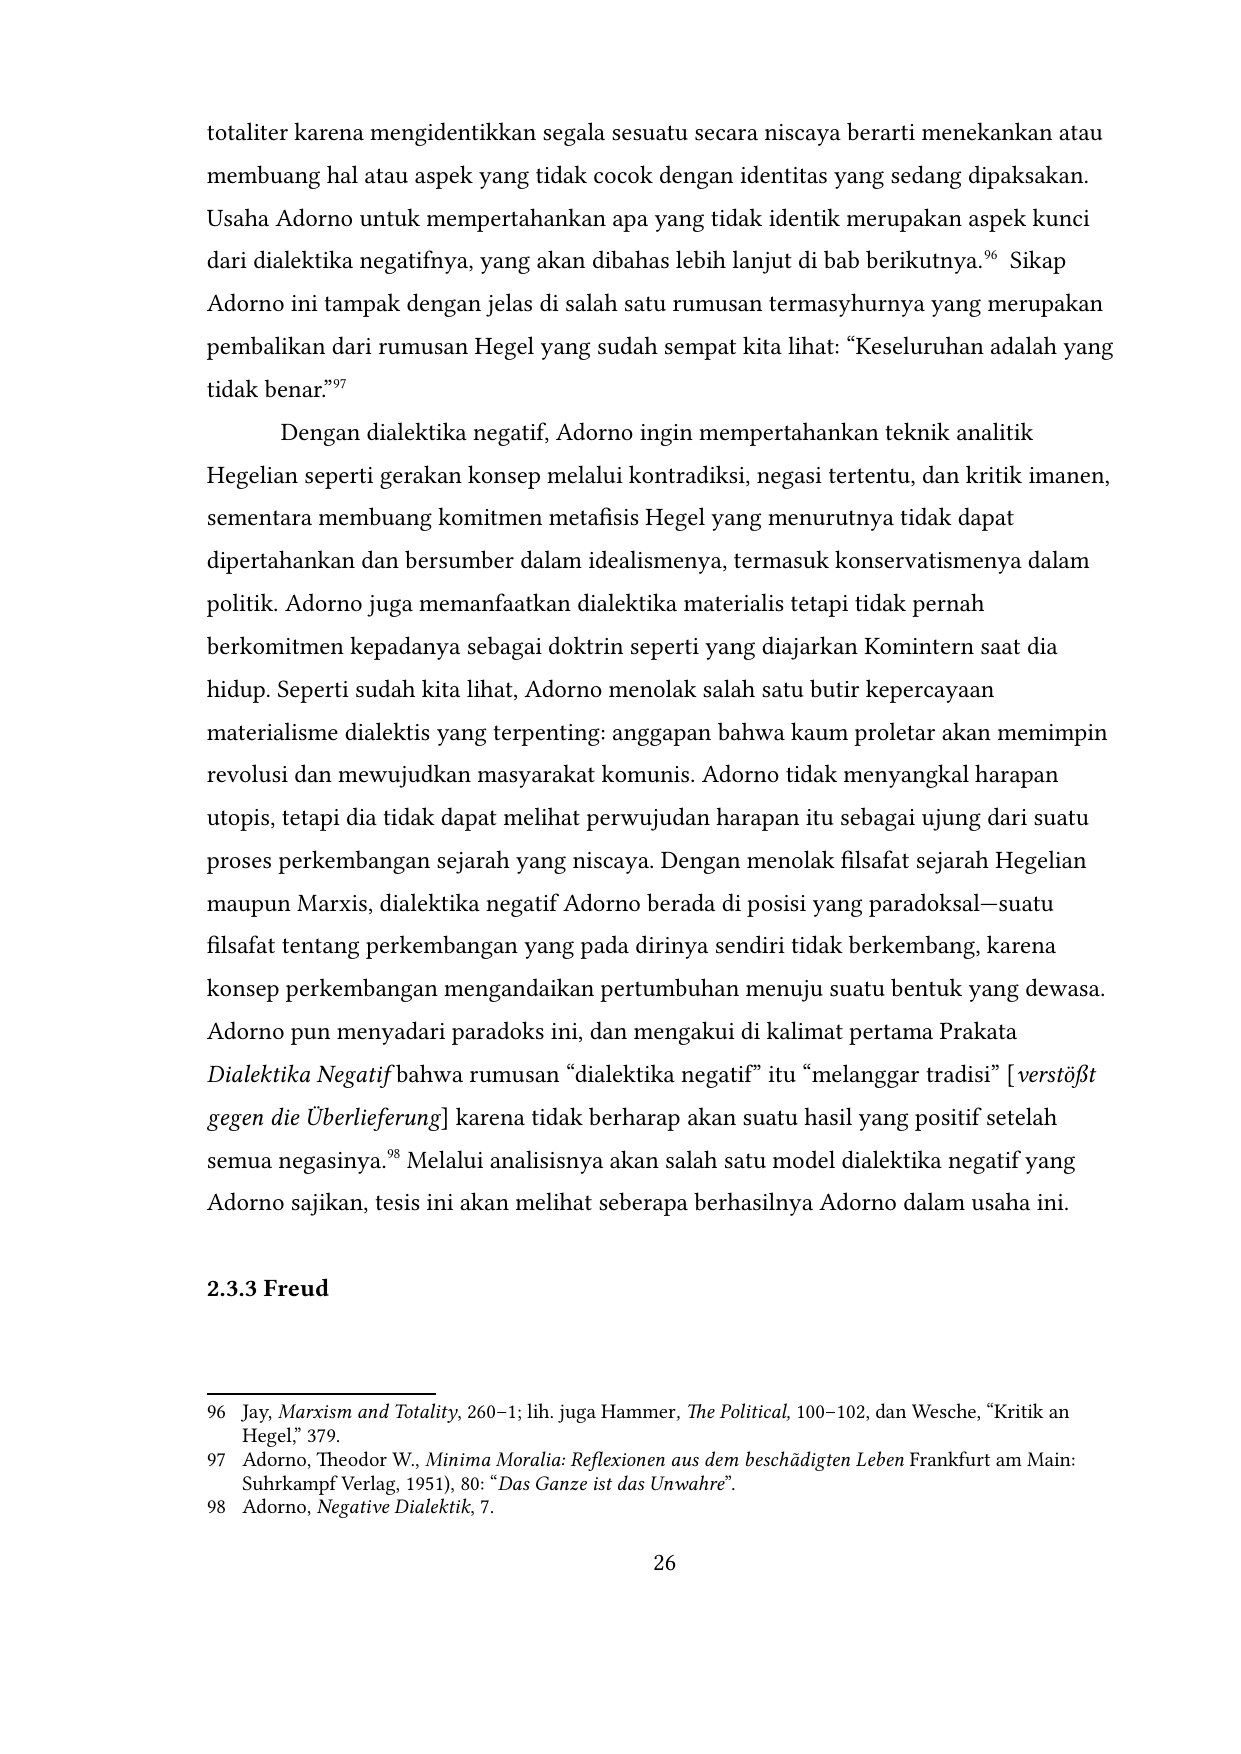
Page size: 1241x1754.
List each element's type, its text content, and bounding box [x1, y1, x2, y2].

text Adorno, Negative Dialektik, 7. [207, 1495, 1122, 1519]
text 2.3.3 Freud [207, 1274, 1122, 1303]
text Adorno, Theodor W., Minima Moralia: Reflexionen aus dem beschãdigten Leben Frankfurt am Main: Suhrkampf Verlag, 1951), 80: “Das Ganze ist das Unwahre”. [207, 1447, 1122, 1495]
text Jay, Marxism and Totality, 260–1; lih. juga Hammer, The Political, 100–102, dan Wesche, “Kritik an Hegel,” 379. [207, 1400, 1122, 1447]
text Dengan dialektika negatif, Adorno ingin mempertahankan teknik analitik Hegelian seperti gerakan konsep melalui kontradiksi, negasi tertentu, dan kritik imanen, sementara membuang komitmen metafisis Hegel yang menurutnya tidak dapat dipertahankan dan bersumber dalam idealismenya, termasuk konservatismenya dalam politik. Adorno juga memanfaatkan dialektika materialis tetapi tidak pernah berkomitmen kepadanya sebagai doktrin seperti yang diajarkan Komintern saat dia hidup. Seperti sudah kita lihat, Adorno menolak salah satu butir kepercayaan materialisme dialektis yang terpenting: anggapan bahwa kaum proletar akan memimpin revolusi dan mewujudkan masyarakat komunis. Adorno tidak menyangkal harapan utopis, tetapi dia tidak dapat melihat perwujudan harapan itu sebagai ujung dari suatu proses perkembangan sejarah yang niscaya. Dengan menolak filsafat sejarah Hegelian maupun Marxis, dialektika negatif Adorno berada di posisi yang paradoksal—suatu filsafat tentang perkembangan yang pada dirinya sendiri tidak berkembang, karena konsep perkembangan mengandaikan pertumbuhan menuju suatu bentuk yang dewasa. Adorno pun menyadari paradoks ini, dan mengakui di kalimat pertama Prakata Dialektika Negatif bahwa rumusan “dialektika negatif” itu “melanggar tradisi” [verstößt gegen die Überlieferung] karena tidak berharap akan suatu hasil yang positif setelah semua negasinya. Melalui analisisnya akan salah satu model dialektika negatif yang Adorno sajikan, tesis ini akan melihat seberapa berhasilnya Adorno dalam usaha ini. [207, 418, 1122, 1217]
text totaliter karena mengidentikkan segala sesuatu secara niscaya berarti menekankan atau membuang hal atau aspek yang tidak cocok dengan identitas yang sedang dipaksakan. Usaha Adorno untuk mempertahankan apa yang tidak identik merupakan aspek kunci dari dialektika negatifnya, yang akan dibahas lebih lanjut di bab berikutnya. Sikap Adorno ini tampak dengan jelas di salah satu rumusan termasyhurnya yang merupakan pembalikan dari rumusan Hegel yang sudah sempat kita lihat: “Keseluruhan adalah yang tidak benar.” [207, 118, 1122, 403]
